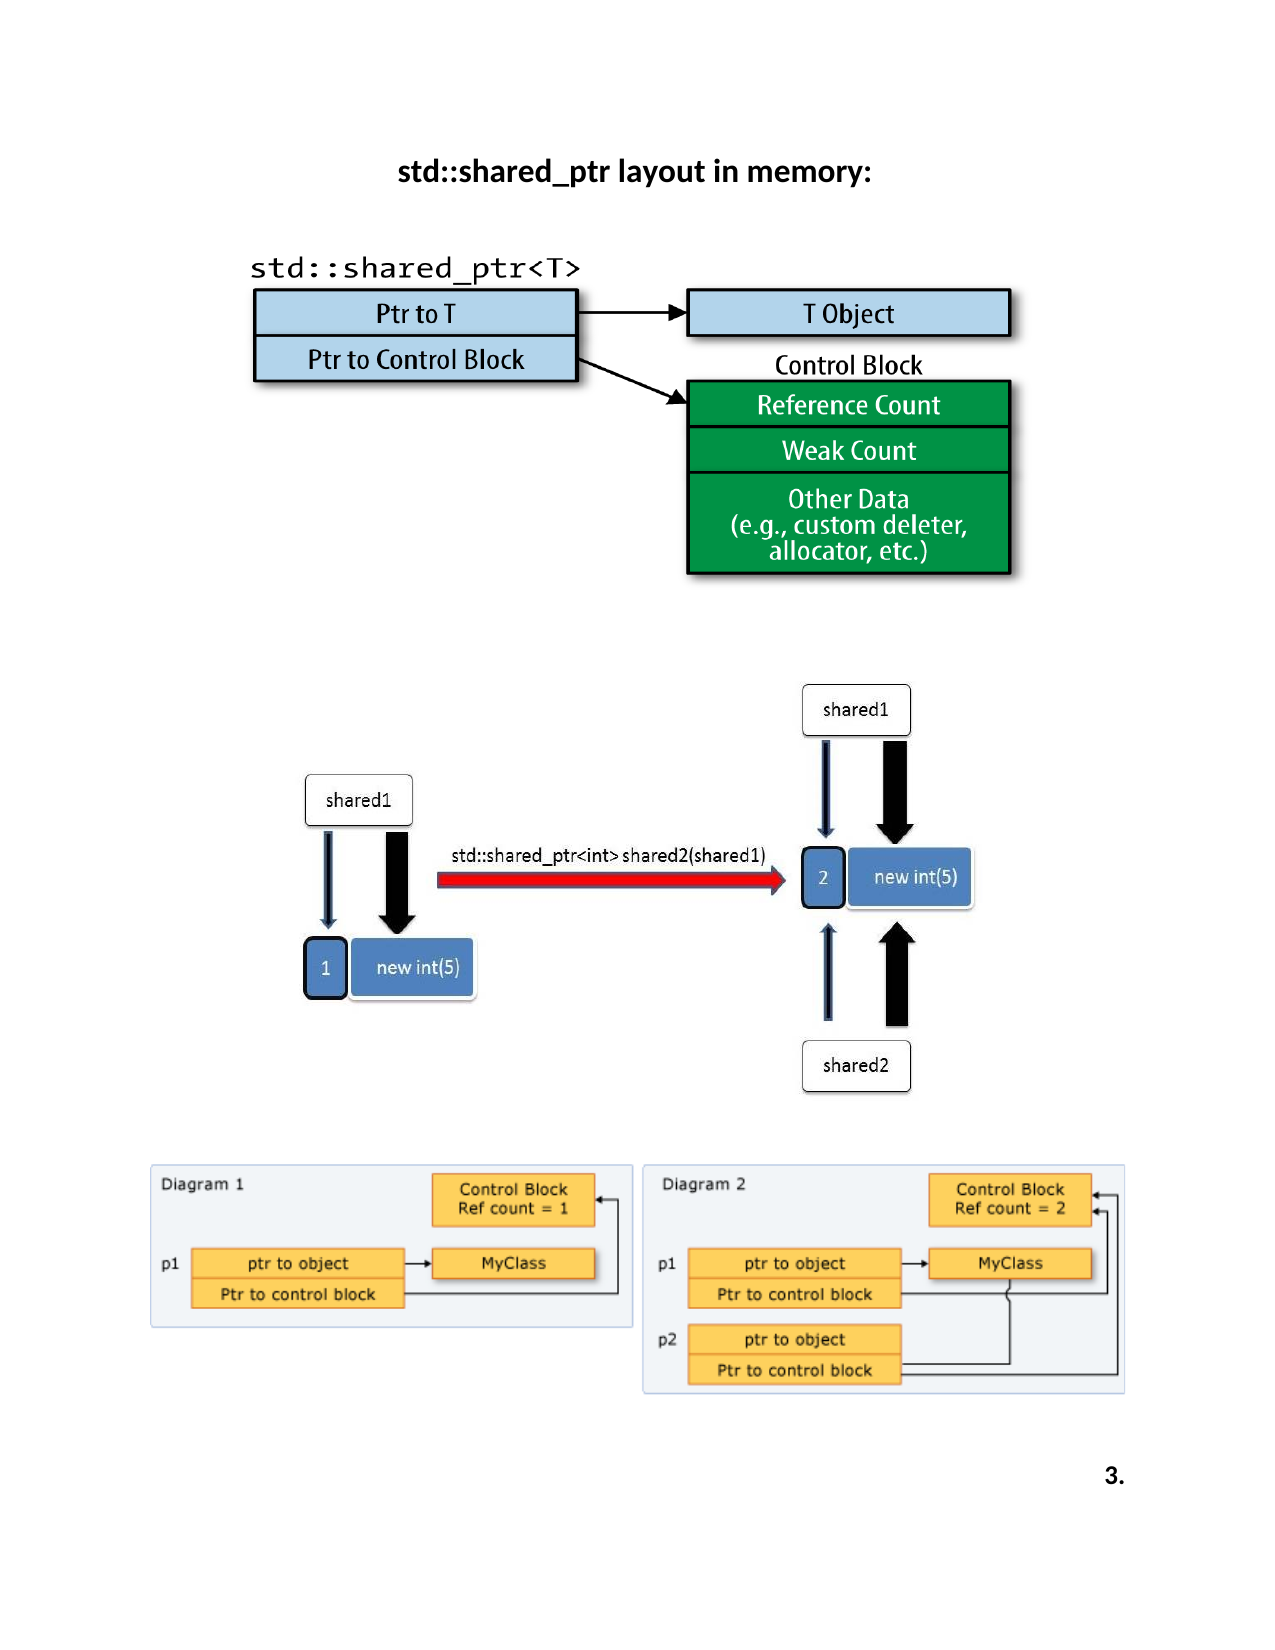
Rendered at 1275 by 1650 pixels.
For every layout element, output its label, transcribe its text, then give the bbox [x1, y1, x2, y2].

text std::shared_ptr layout in memory: [150, 150, 1125, 191]
text 3. [150, 1458, 1125, 1492]
